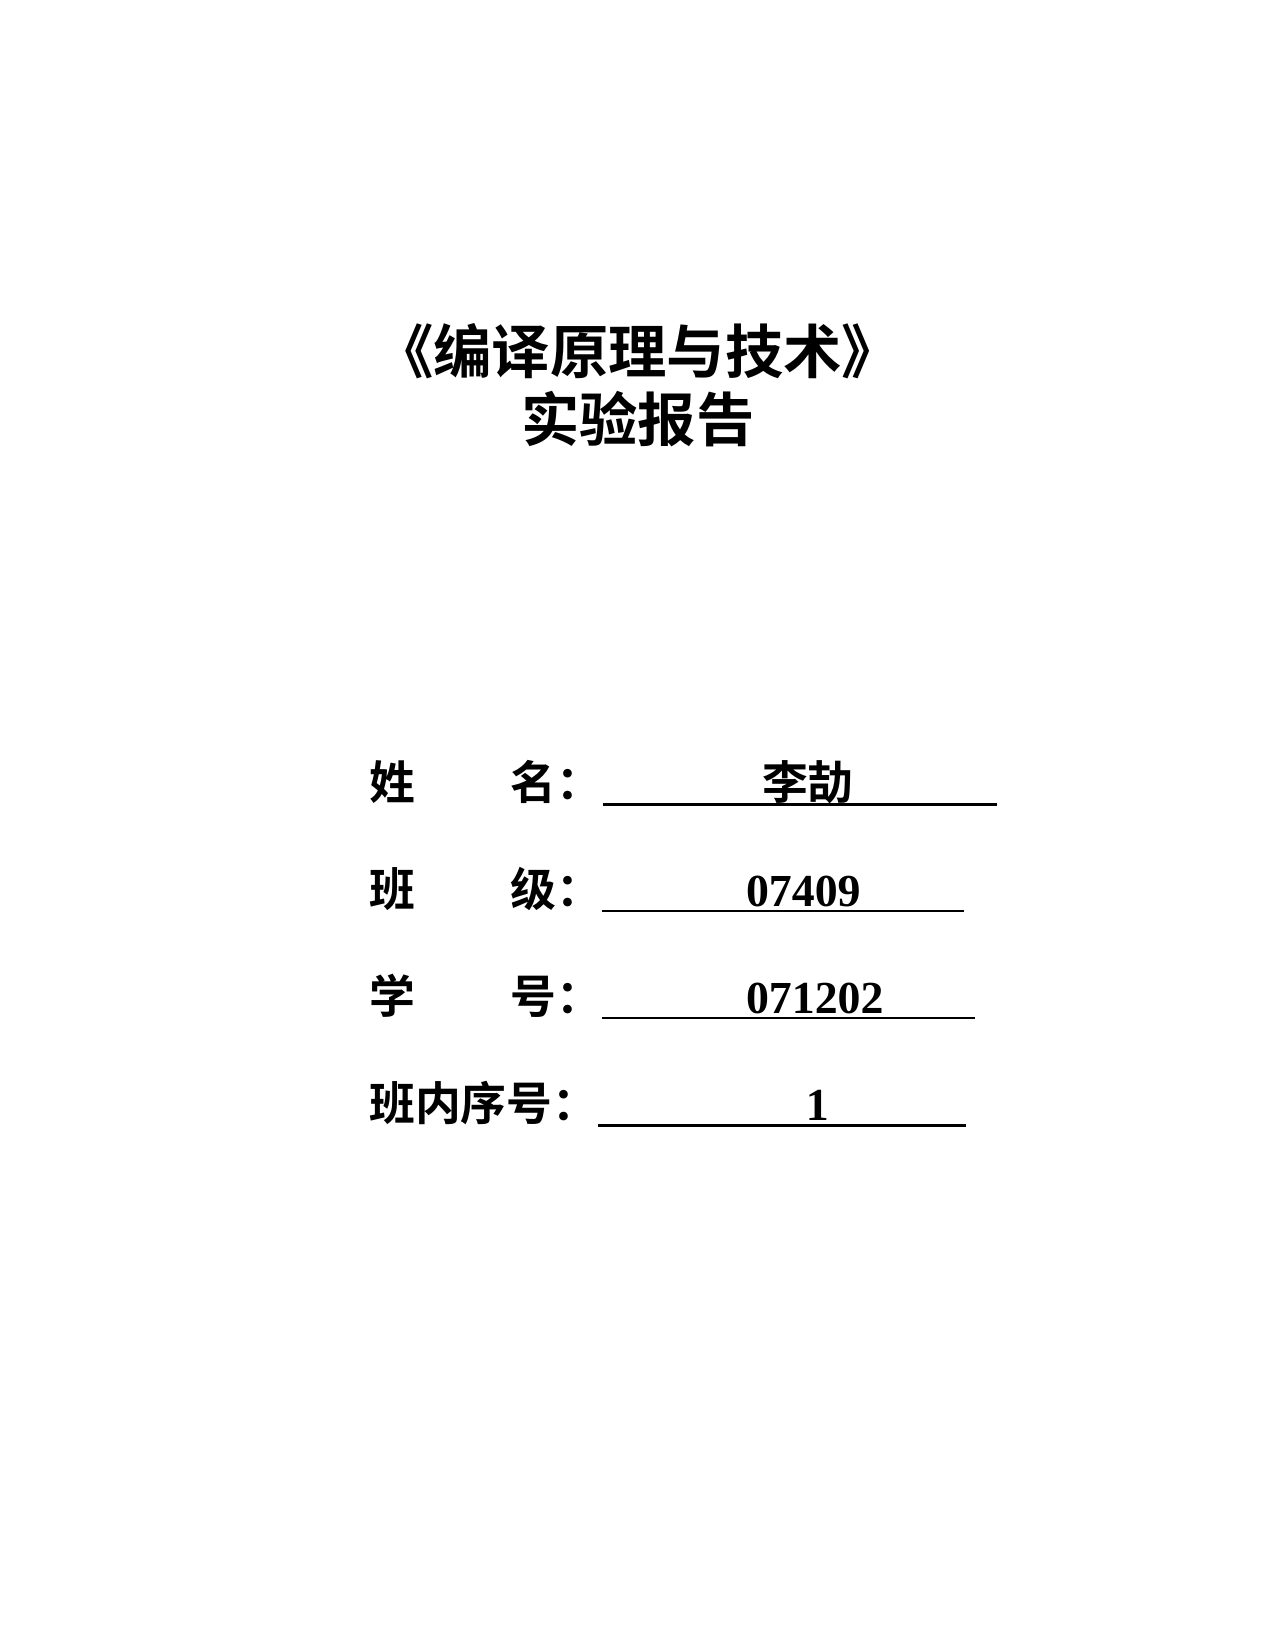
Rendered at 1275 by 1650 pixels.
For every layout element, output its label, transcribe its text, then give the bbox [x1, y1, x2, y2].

text 实验报告 [118, 387, 1157, 455]
text 班 级： 07409 [118, 864, 1157, 917]
text 姓 名： 李劼 [118, 757, 1157, 810]
text 学 号： 071202 [118, 971, 1157, 1024]
text 《编译原理与技术》 [118, 319, 1157, 387]
text 班内序号： 1 [118, 1078, 1157, 1131]
